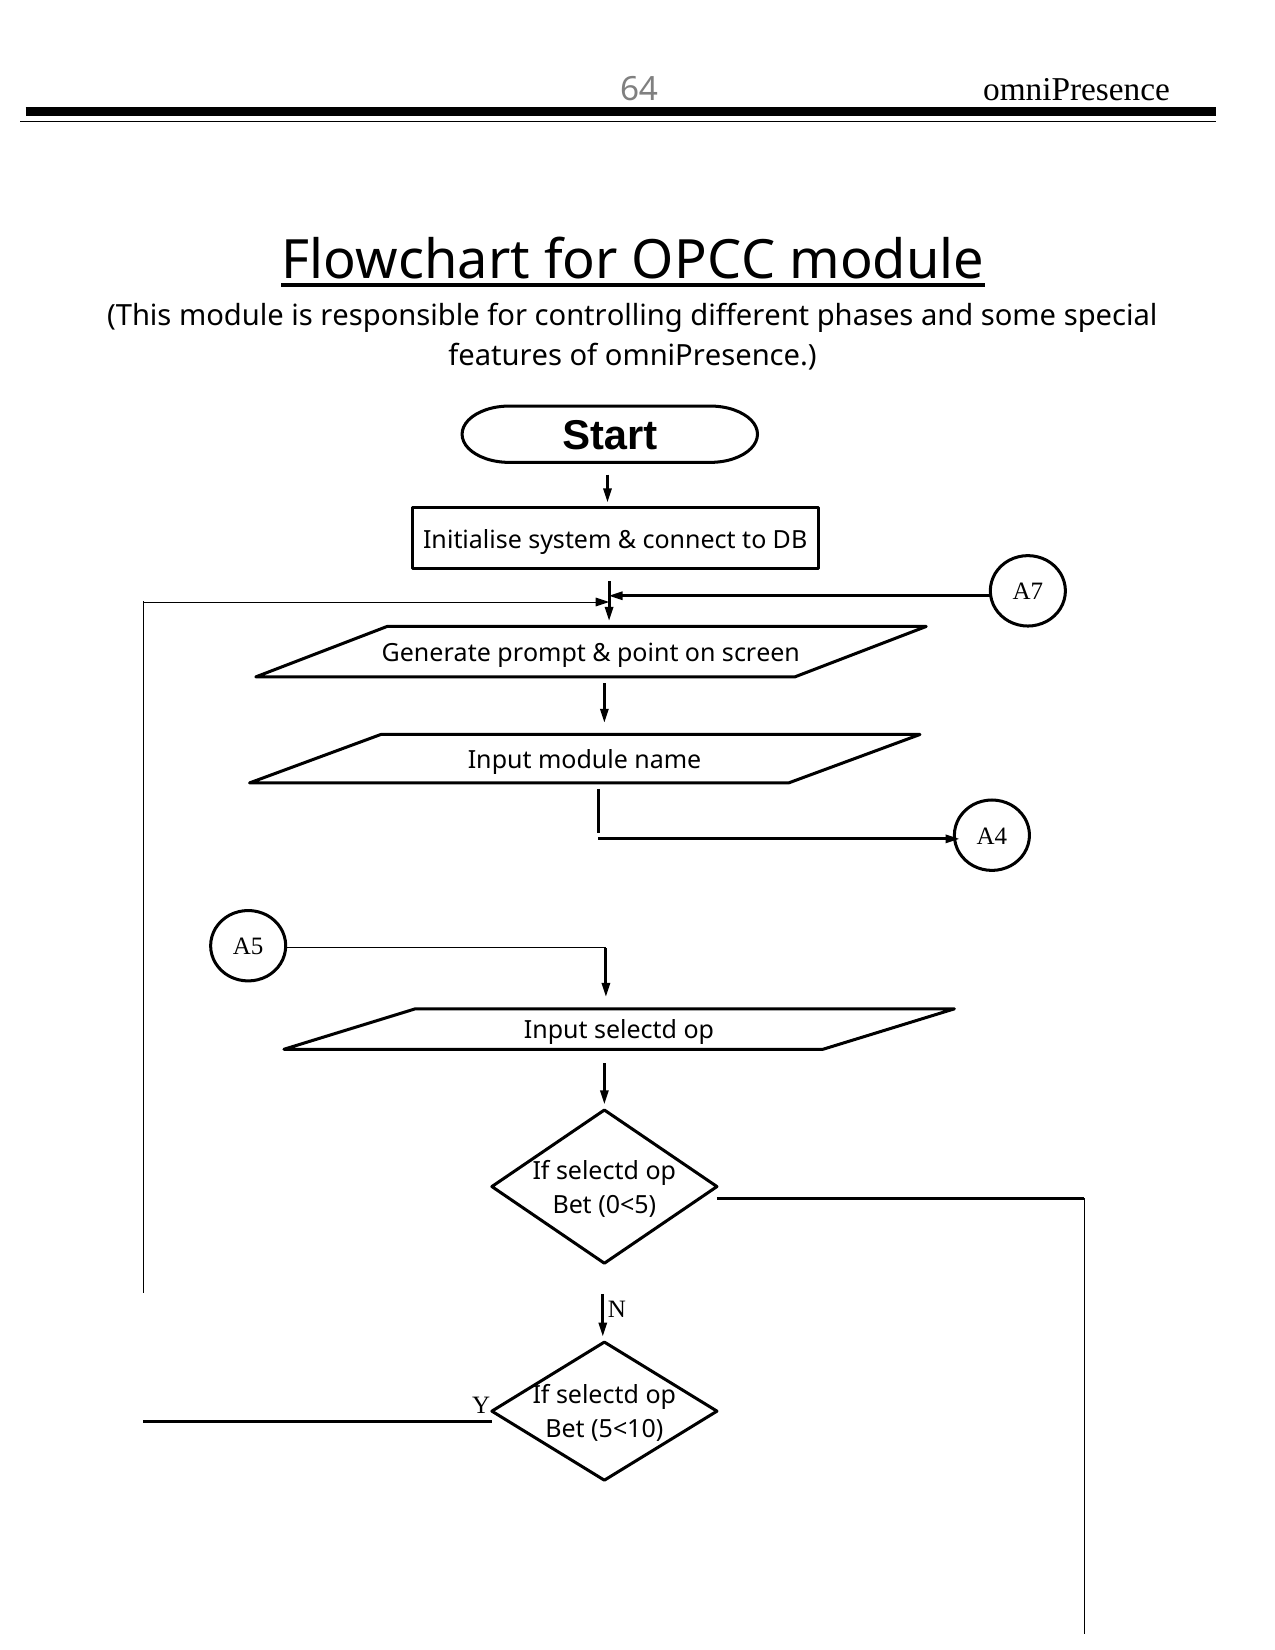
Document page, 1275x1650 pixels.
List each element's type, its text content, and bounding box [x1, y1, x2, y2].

text (This module is responsible for controlling different phases and some special features of omniPresence.) [95, 294, 1170, 374]
text Flowchart for OPCC module [95, 221, 1170, 294]
